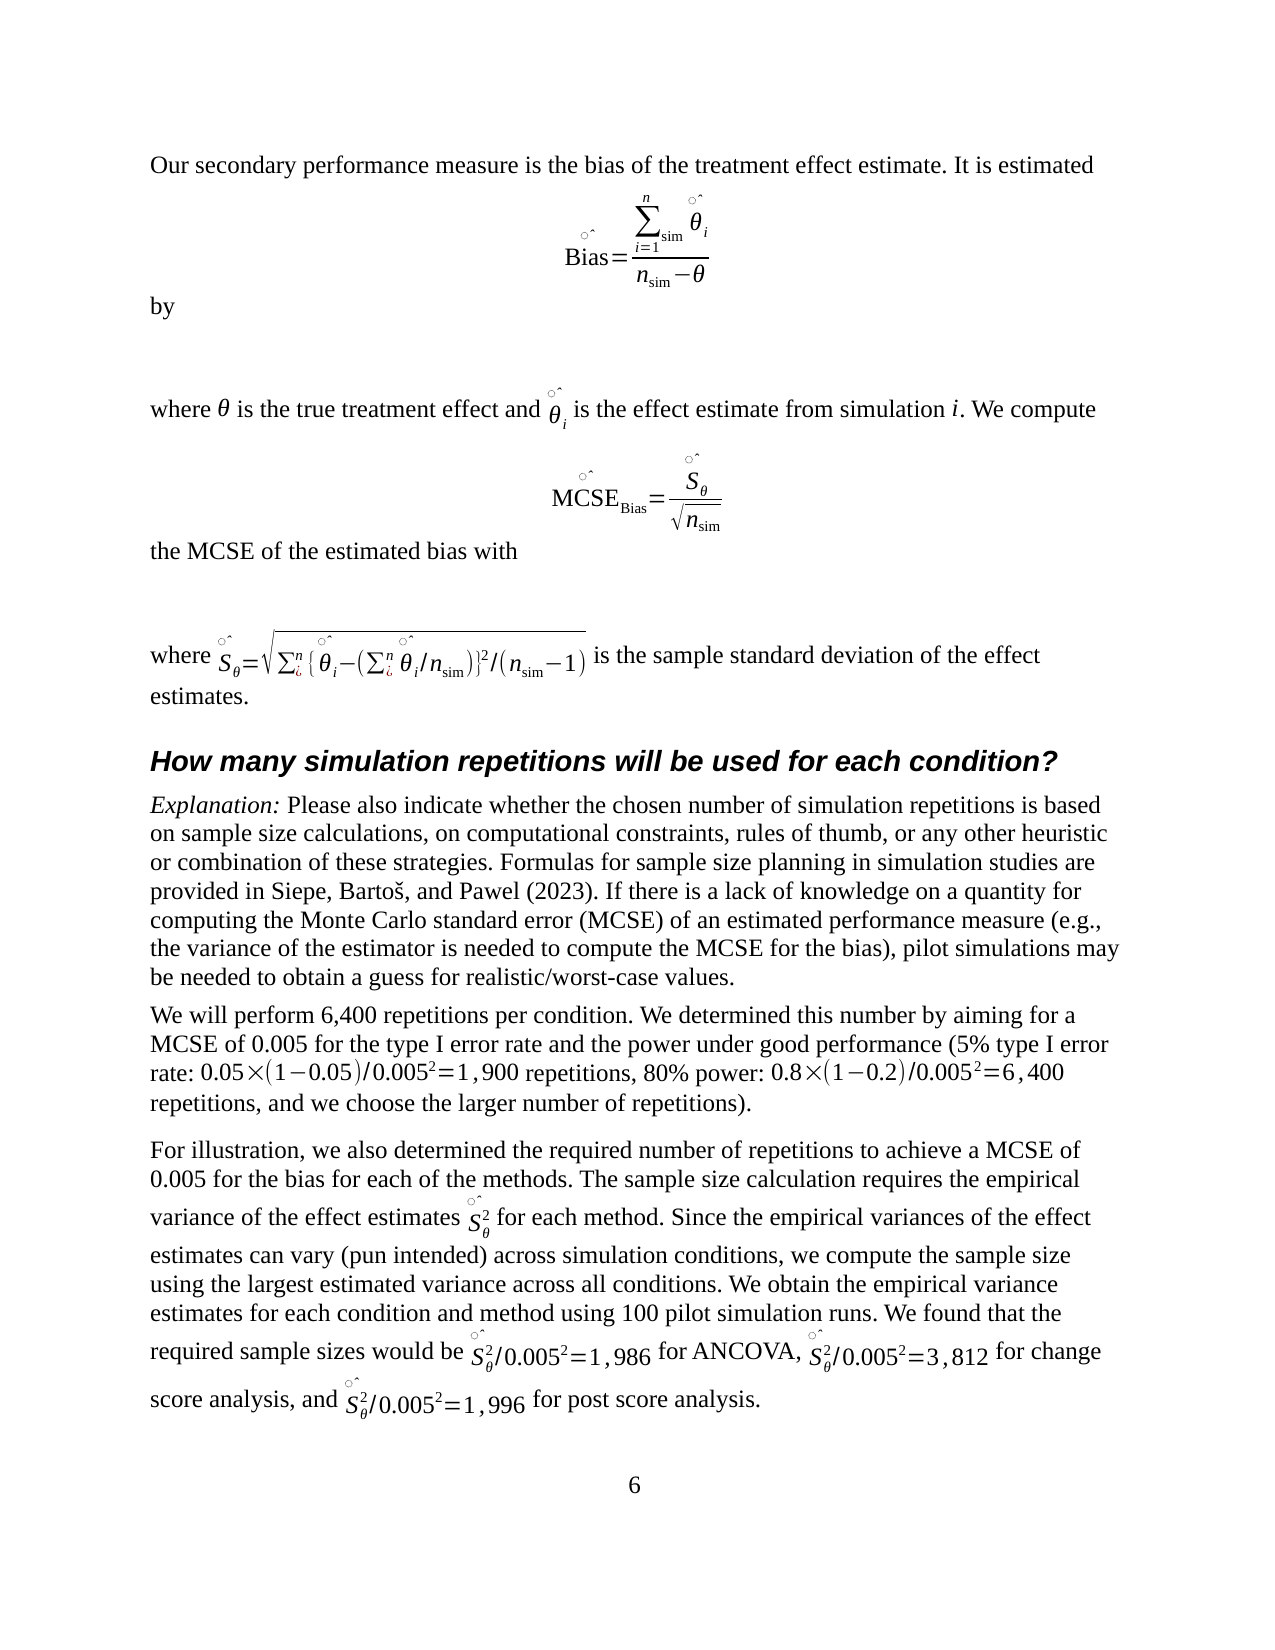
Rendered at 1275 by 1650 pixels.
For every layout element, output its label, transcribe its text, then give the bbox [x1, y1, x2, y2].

text We will perform 6,400 repetitions per condition. We determined this number by aiming for a MCSE of 0.005 for the type I error rate and the power under good performance (5% type I error rate: repetitions, 80% power: repetitions, and we choose the larger number of repetitions). [150, 1000, 1125, 1117]
text For illustration, we also determined the required number of repetitions to achieve a MCSE of 0.005 for the bias for each of the methods. The sample size calculation requires the empirical variance of the effect estimates for each method. Since the empirical variances of the effect estimates can vary (pun intended) across simulation conditions, we compute the sample size using the largest estimated variance across all conditions. We obtain the empirical variance estimates for each condition and method using 100 pilot simulation runs. We found that the required sample sizes would be for ANCOVA, for change score analysis, and for post score analysis. [150, 1135, 1125, 1423]
text where is the true treatment effect and is the effect estimate from simulation . We compute the MCSE of the estimated bias with [150, 384, 1125, 564]
text Our secondary performance measure is the bias of the treatment effect estimate. It is estimated by [150, 150, 1125, 320]
text where is the sample standard deviation of the effect estimates. [150, 629, 1125, 710]
subtitle How many simulation repetitions will be used for each condition? [150, 744, 1125, 777]
text Explanation: Please also indicate whether the chosen number of simulation repetitions is based on sample size calculations, on computational constraints, rules of thumb, or any other heuristic or combination of these strategies. Formulas for sample size planning in simulation studies are provided in Siepe, Bartoš, and Pawel (2023). If there is a lack of knowledge on a quantity for computing the Monte Carlo standard error (MCSE) of an estimated performance measure (e.g., the variance of the estimator is needed to compute the MCSE for the bias), pilot simulations may be needed to obtain a guess for realistic/worst-case values. [150, 790, 1125, 991]
